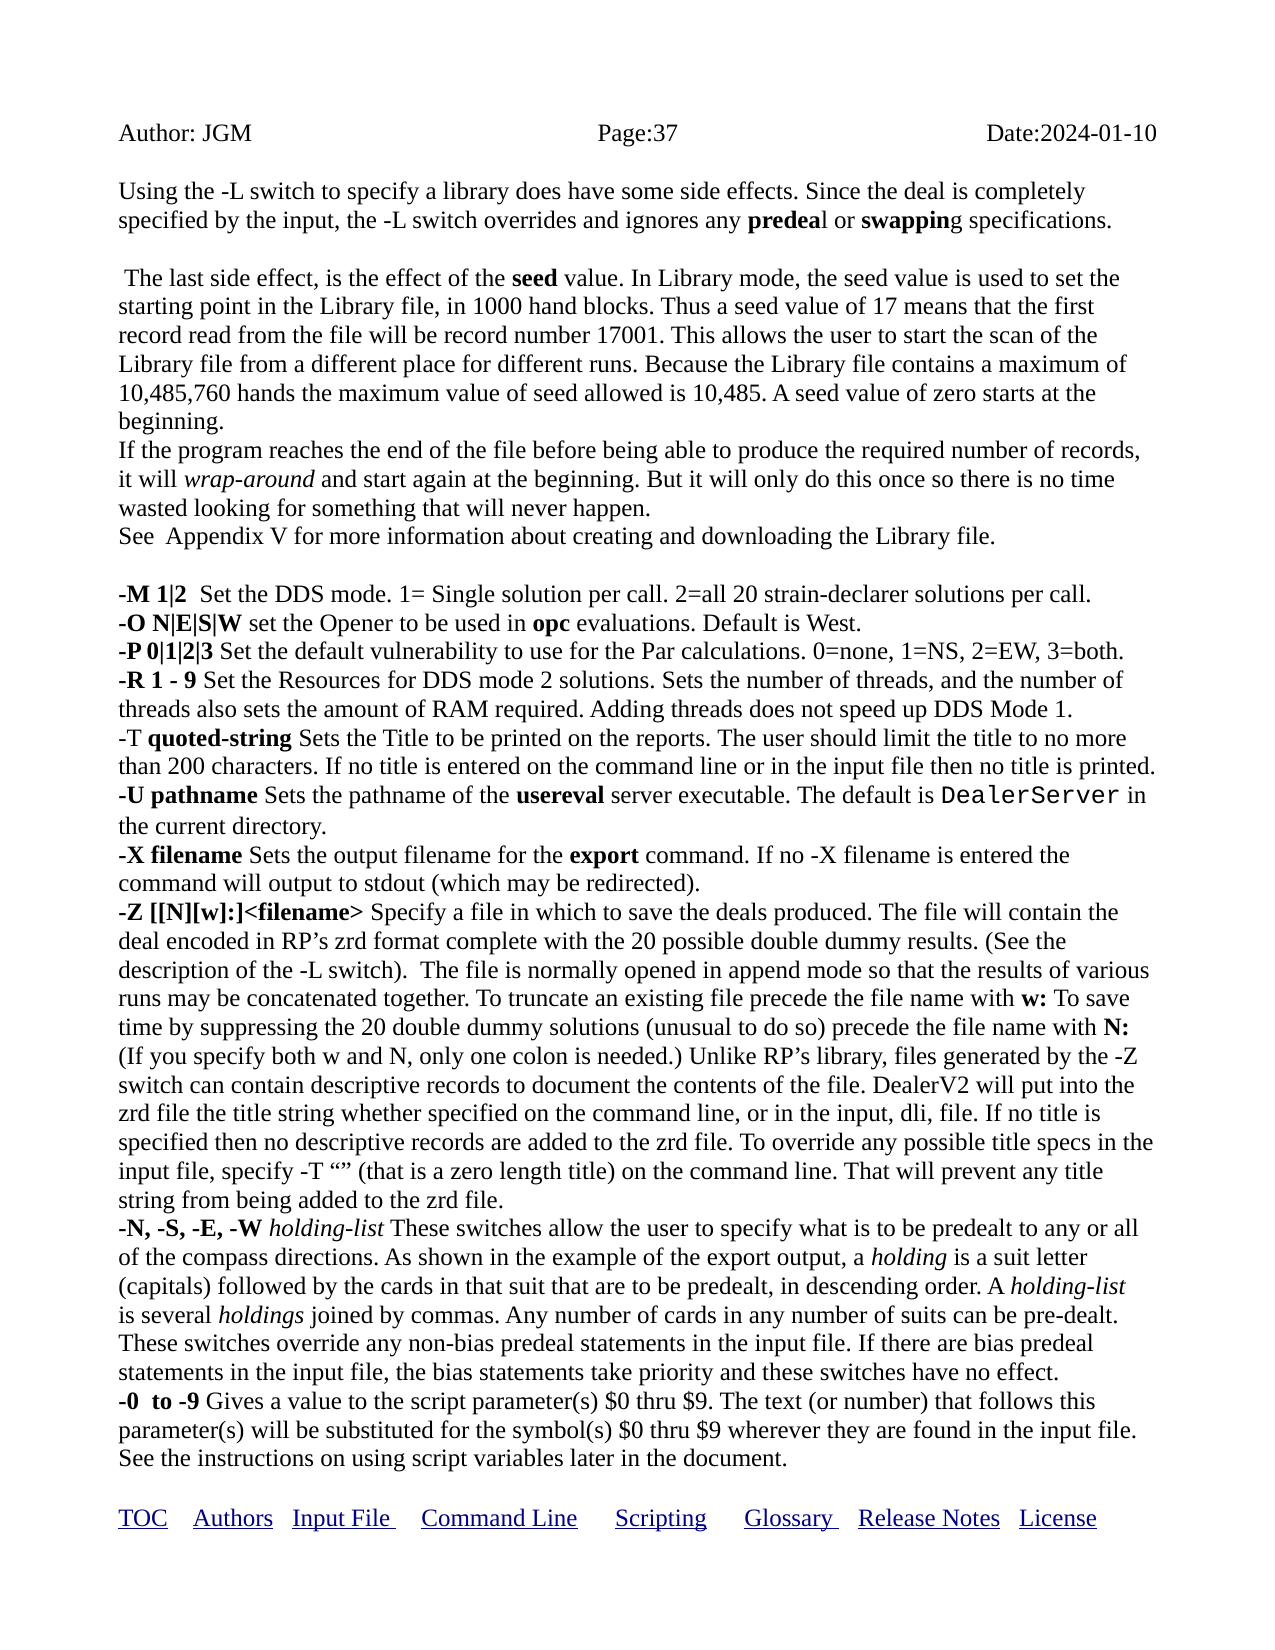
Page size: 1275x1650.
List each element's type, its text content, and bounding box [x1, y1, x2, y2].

text -N, -S, -E, -W holding-list These switches allow the user to specify what is to be predealt to any or all of the compass directions. As shown in the example of the export output, a holding is a suit letter (capitals) followed by the cards in that suit that are to be predealt, in descending order. A holding-list [118, 1213, 1157, 1300]
text is several holdings joined by commas. Any number of cards in any number of suits can be pre-dealt. [118, 1300, 1157, 1328]
text Using the -L switch to specify a library does have some side effects. Since the deal is completely specified by the input, the -L switch overrides and ignores any predeal or swapping specifications. [118, 176, 1157, 234]
text -0 to -9 Gives a value to the script parameter(s) $0 thru $9. The text (or number) that follows this parameter(s) will be substituted for the symbol(s) $0 thru $9 wherever they are found in the input file. See the instructions on using script variables later in the document. [118, 1386, 1157, 1472]
text -O N|E|S|W set the Opener to be used in opc evaluations. Default is West. [118, 608, 1157, 636]
text -Z [[N][w]:]<filename> Specify a file in which to save the deals produced. The file will contain the deal encoded in RP’s zrd format complete with the 20 possible double dummy results. (See the description of the -L switch). The file is normally opened in append mode so that the results of various runs may be concatenated together. To truncate an existing file precede the file name with w: To save time by suppressing the 20 double dummy solutions (unusual to do so) precede the file name with N: (If you specify both w and N, only one colon is needed.) Unlike RP’s library, files generated by the -Z switch can contain descriptive records to document the contents of the file. DealerV2 will put into the zrd file the title string whether specified on the command line, or in the input, dli, file. If no title is specified then no descriptive records are added to the zrd file. To override any possible title specs in the input file, specify -T “” (that is a zero length title) on the command line. That will prevent any title string from being added to the zrd file. [118, 897, 1157, 1213]
text -M 1|2 Set the DDS mode. 1= Single solution per call. 2=all 20 strain-declarer solutions per call. [118, 579, 1157, 608]
text -X filename Sets the output filename for the export command. If no -X filename is entered the command will output to stdout (which may be redirected). [118, 840, 1157, 897]
text These switches override any non-bias predeal statements in the input file. If there are bias predeal statements in the input file, the bias statements take priority and these switches have no effect. [118, 1328, 1157, 1386]
text -U pathname Sets the pathname of the usereval server executable. The default is DealerServer in the current directory. [118, 780, 1157, 840]
text If the program reaches the end of the file before being able to produce the required number of records, it will wrap-around and start again at the beginning. But it will only do this once so there is no time wasted looking for something that will never happen. [118, 435, 1157, 521]
text -T quoted-string Sets the Title to be printed on the reports. The user should limit the title to no more than 200 characters. If no title is entered on the command line or in the input file then no title is printed. [118, 723, 1157, 780]
text -P 0|1|2|3 Set the default vulnerability to use for the Par calculations. 0=none, 1=NS, 2=EW, 3=both. [118, 636, 1157, 665]
text -R 1 - 9 Set the Resources for DDS mode 2 solutions. Sets the number of threads, and the number of threads also sets the amount of RAM required. Adding threads does not speed up DDS Mode 1. [118, 665, 1157, 723]
text The last side effect, is the effect of the seed value. In Library mode, the seed value is used to set the starting point in the Library file, in 1000 hand blocks. Thus a seed value of 17 means that the first record read from the file will be record number 17001. This allows the user to start the scan of the Library file from a different place for different runs. Because the Library file contains a maximum of 10,485,760 hands the maximum value of seed allowed is 10,485. A seed value of zero starts at the beginning. [118, 263, 1157, 435]
text See Appendix V for more information about creating and downloading the Library file. [118, 521, 1157, 550]
